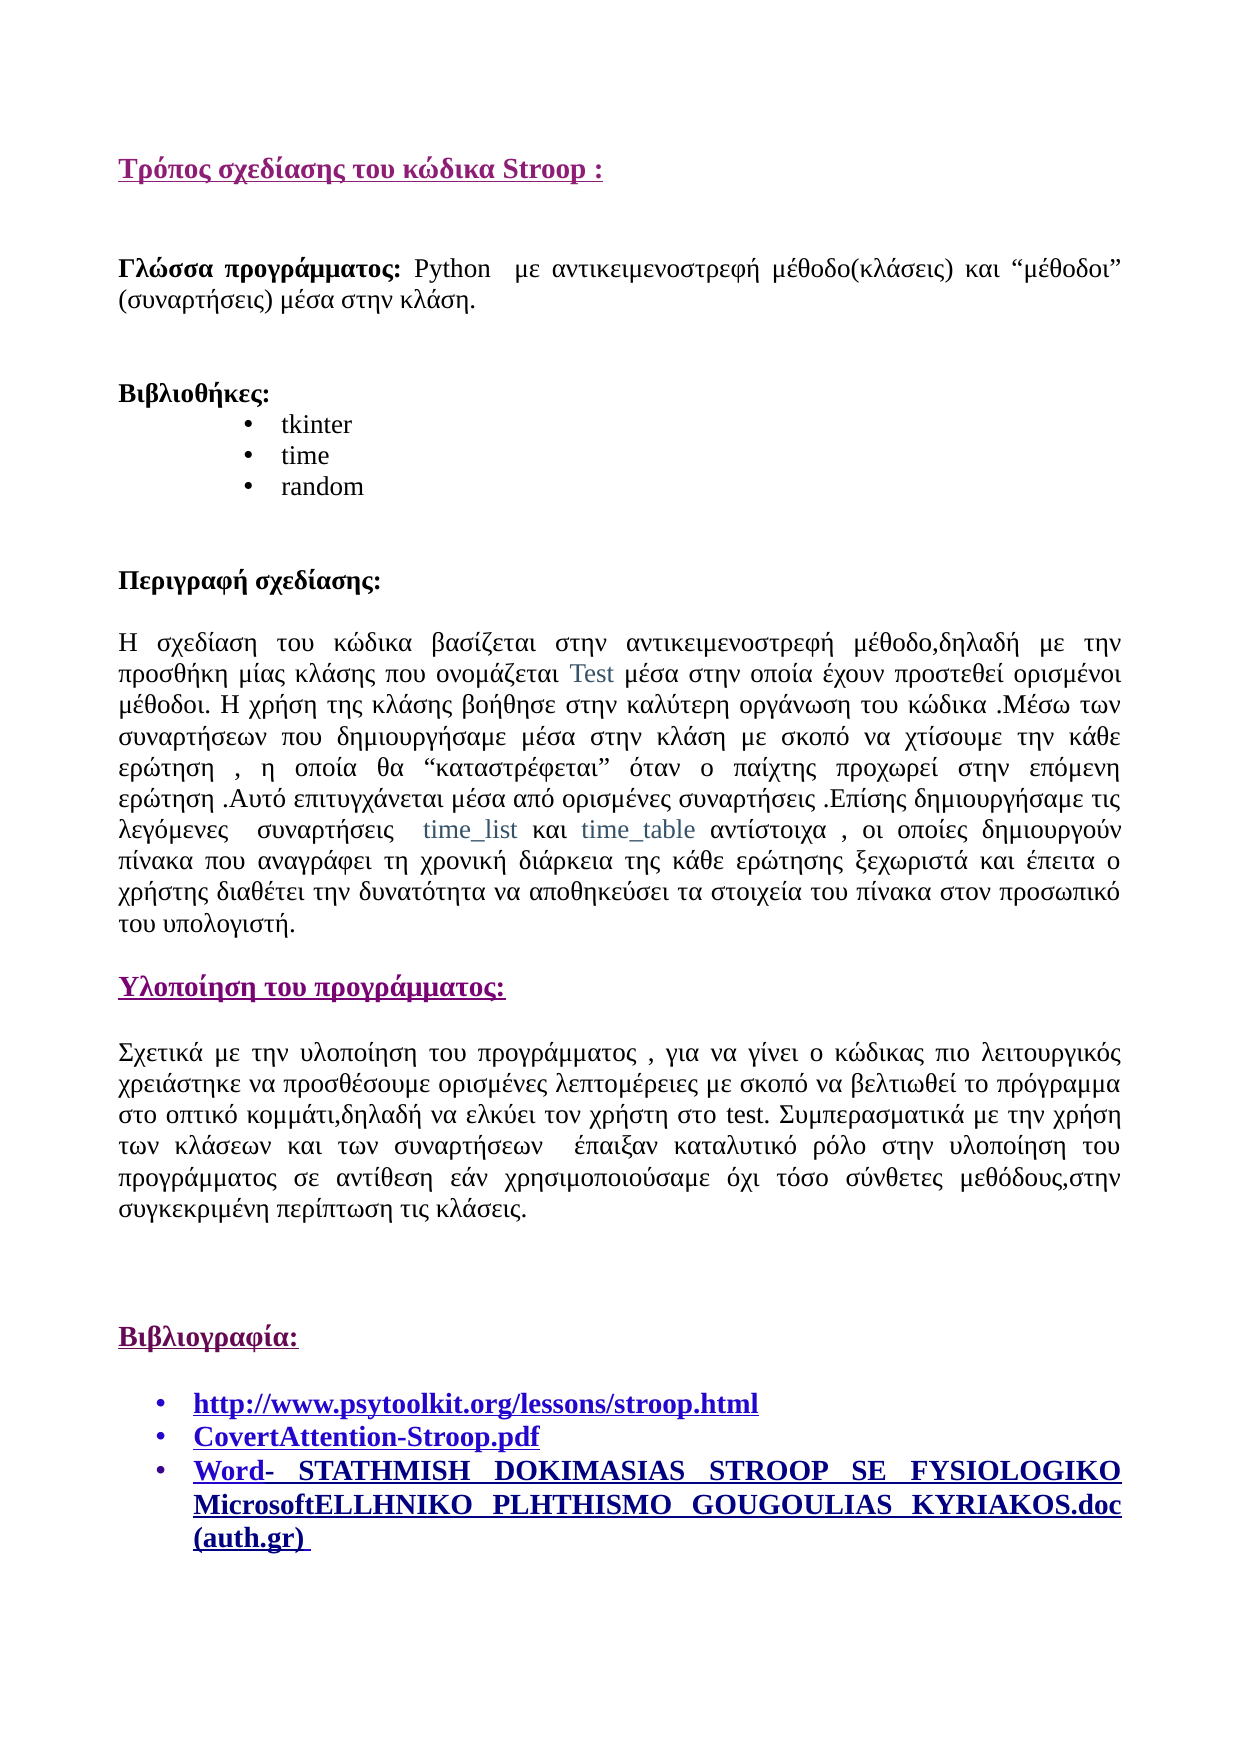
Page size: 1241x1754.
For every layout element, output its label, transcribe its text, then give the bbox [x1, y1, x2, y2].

text Γλώσσα προγράμματος: Python με αντικειμενοστρεφή μέθοδο(κλάσεις) και “μέθοδοι” (συναρτήσεις) μέσα στην κλάση. [118, 252, 1122, 314]
text Σχετικά με την υλοποίηση του προγράμματος , για να γίνει ο κώδικας πιο λειτουργικός χρειάστηκε να προσθέσουμε ορισμένες λεπτομέρειες με σκοπό να βελτιωθεί το πρόγραμμα στο οπτικό κομμάτι,δηλαδή να ελκύει τον χρήστη στο test. Συμπερασματικά με την χρήση των κλάσεων και των συναρτήσεων έπαιξαν καταλυτικό ρόλο στην υλοποίηση του προγράμματος σε αντίθεση εάν χρησιμοποιούσαμε όχι τόσο σύνθετες μεθόδους,στην συγκεκριμένη περίπτωση τις κλάσεις. [118, 1036, 1122, 1223]
text Βιβλιοθήκες: [118, 377, 1122, 408]
list time [244, 439, 1122, 471]
list Word- STATHMISH DOKIMASIAS STROOP SE FYSIOLOGIKO MicrosoftELLHNIKO PLHTHISMO GOUGOULIAS KYRIAKOS.doc (auth.gr) [156, 1453, 1122, 1554]
list http://www.psytoolkit.org/lessons/stroop.html [156, 1386, 1122, 1419]
list random [244, 471, 1122, 502]
list CovertAttention-Stroop.pdf [156, 1419, 1122, 1453]
text Υλοποίηση του προγράμματος: [118, 969, 1122, 1002]
text Τρόπος σχεδίασης του κώδικα Stroop : [118, 152, 1122, 185]
text Βιβλιογραφία: [118, 1319, 1122, 1352]
list tkinter [244, 408, 1122, 439]
text Περιγραφή σχεδίασης: [118, 564, 1122, 595]
text Η σχεδίαση του κώδικα βασίζεται στην αντικειμενοστρεφή μέθοδο,δηλαδή με την προσθήκη μίας κλάσης που ονομάζεται Test μέσα στην οποία έχουν προστεθεί ορισμένοι μέθοδοι. Η χρήση της κλάσης βοήθησε στην καλύτερη οργάνωση του κώδικα .Μέσω των συναρτήσεων που δημιουργήσαμε μέσα στην κλάση με σκοπό να χτίσουμε την κάθε ερώτηση , η οποία θα “καταστρέφεται” όταν ο παίχτης προχωρεί στην επόμενη ερώτηση .Αυτό επιτυγχάνεται μέσα από ορισμένες συναρτήσεις .Επίσης δημιουργήσαμε τις λεγόμενες συναρτήσεις time_list και time_table αντίστοιχα , οι οποίες δημιουργούν πίνακα που αναγράφει τη χρονική διάρκεια της κάθε ερώτησης ξεχωριστά και έπειτα ο χρήστης διαθέτει την δυνατότητα να αποθηκεύσει τα στοιχεία του πίνακα στον προσωπικό του υπολογιστή. [118, 626, 1122, 938]
